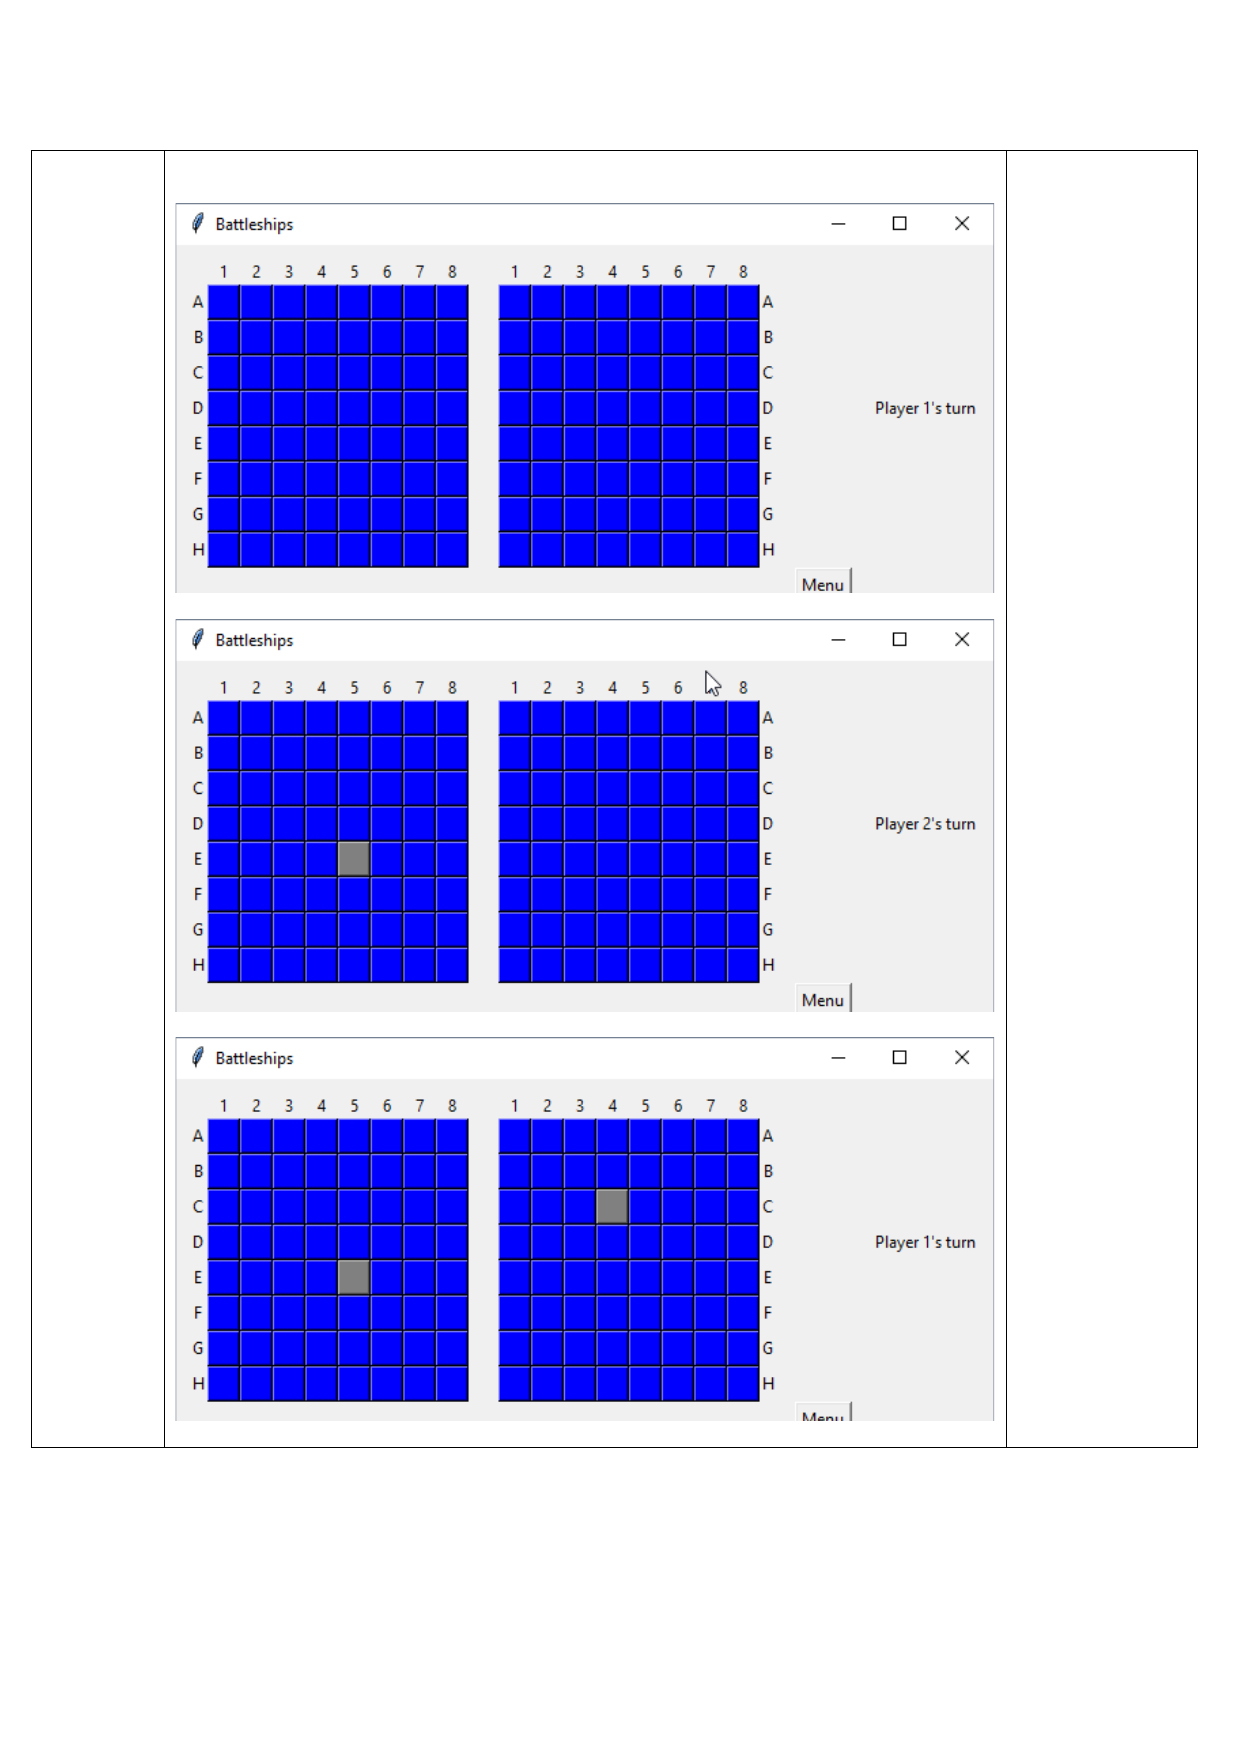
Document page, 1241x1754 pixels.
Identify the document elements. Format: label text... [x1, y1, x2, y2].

table_cell Misses are in grey, hits are in red. Ship layout is the same as previously. Player’s turn is indicated by the label, and changes dependant on who’s turn it is. [1007, 151, 1197, 1447]
table_cell Players take turns to target opponent's grid. If hit the grid changes its colour to red, otherwise it turns to white for miss. [32, 151, 164, 1447]
table_cell [165, 151, 1006, 1447]
